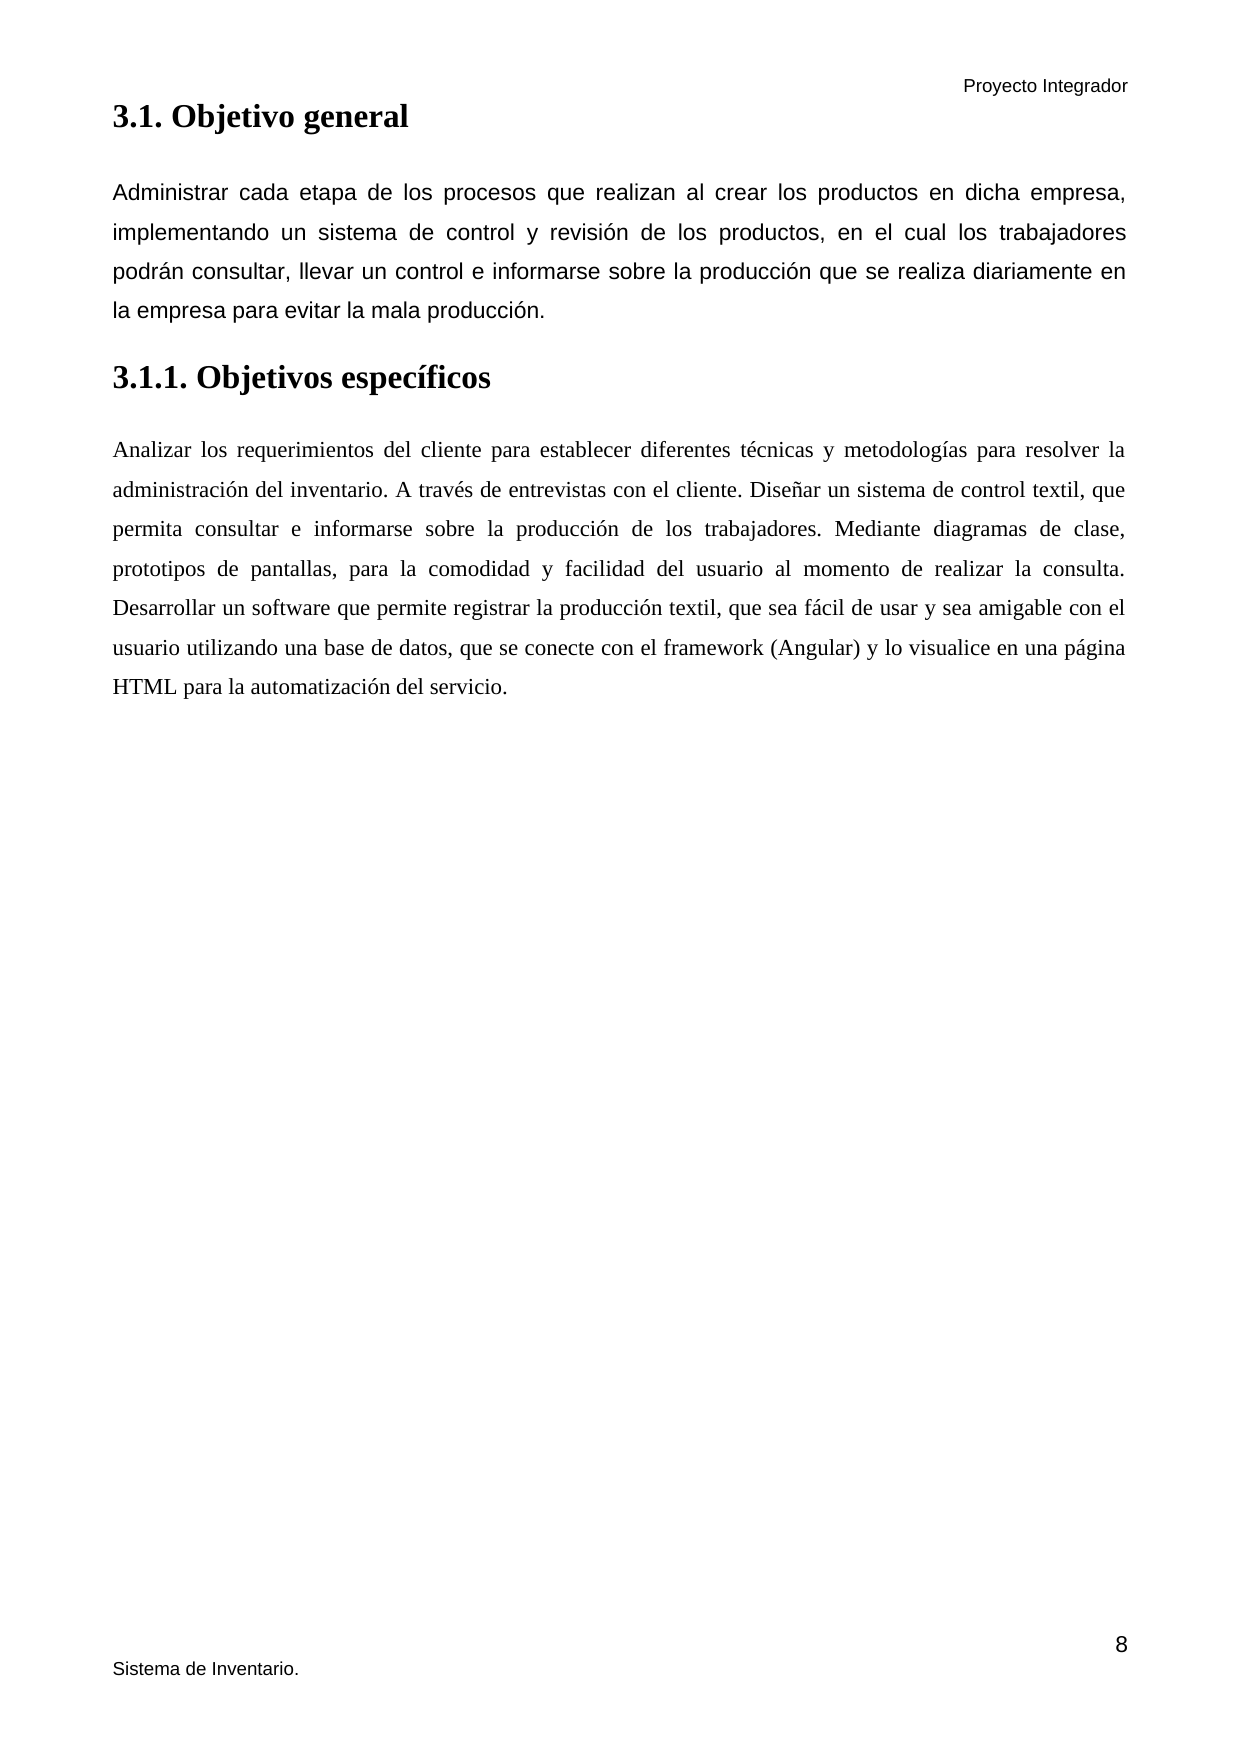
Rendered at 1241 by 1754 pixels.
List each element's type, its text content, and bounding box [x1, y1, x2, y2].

text Administrar cada etapa de los procesos que realizan al crear los productos en dicha empresa, implementando un sistema de control y revisión de los productos, en el cual los trabajadores podrán consultar, llevar un control e informarse sobre la producción que se realiza diariamente en la empresa para evitar la mala producción. [112, 179, 1128, 324]
subtitle 3.1. Objetivo general [112, 97, 1128, 135]
text Analizar los requerimientos del cliente para establecer diferentes técnicas y metodologías para resolver la administración del inventario. A través de entrevistas con el cliente. Diseñar un sistema de control textil, que permita consultar e informarse sobre la producción de los trabajadores. Mediante diagramas de clase, prototipos de pantallas, para la comodidad y facilidad del usuario al momento de realizar la consulta. Desarrollar un software que permite registrar la producción textil, que sea fácil de usar y sea amigable con el usuario utilizando una base de datos, que se conecte con el framework (Angular) y lo visualice en una página HTML para la automatización del servicio. [112, 436, 1128, 699]
text 3.1.1. Objetivos específicos [112, 358, 1128, 396]
